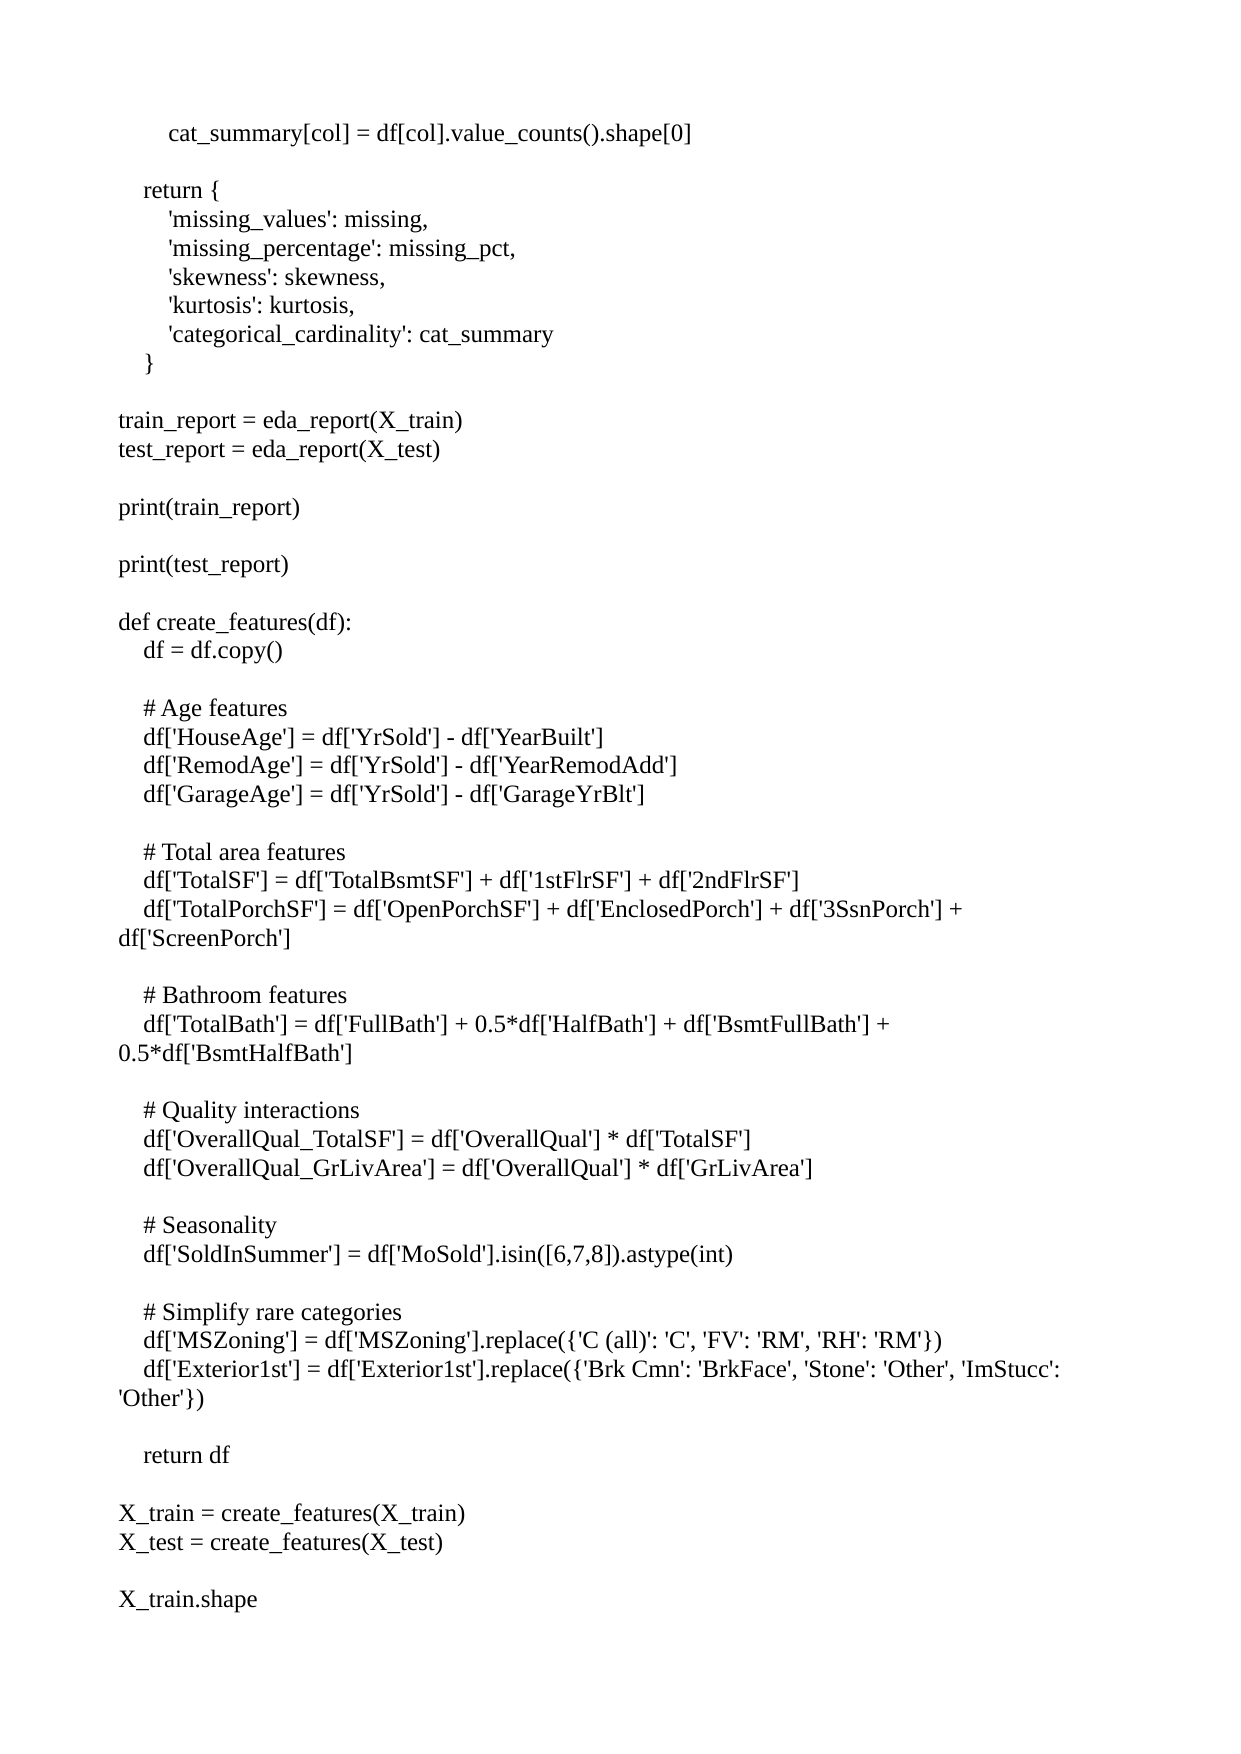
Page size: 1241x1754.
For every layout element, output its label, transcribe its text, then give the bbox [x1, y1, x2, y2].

text 'kurtosis': kurtosis, [118, 291, 1122, 319]
text print(test_report) [118, 549, 1122, 578]
text df['TotalSF'] = df['TotalBsmtSF'] + df['1stFlrSF'] + df['2ndFlrSF'] [118, 866, 1122, 894]
text X_train = create_features(X_train) [118, 1498, 1122, 1527]
text df['Exterior1st'] = df['Exterior1st'].replace({'Brk Cmn': 'BrkFace', 'Stone': 'Other', 'ImStucc': 'Other'}) [118, 1354, 1122, 1412]
text 'categorical_cardinality': cat_summary [118, 319, 1122, 348]
text # Age features [118, 693, 1122, 722]
text 'skewness': skewness, [118, 262, 1122, 291]
text df['HouseAge'] = df['YrSold'] - df['YearBuilt'] [118, 722, 1122, 751]
text test_report = eda_report(X_test) [118, 434, 1122, 463]
text # Bathroom features [118, 981, 1122, 1009]
text return { [118, 176, 1122, 204]
text } [118, 348, 1122, 377]
text df['SoldInSummer'] = df['MoSold'].isin([6,7,8]).astype(int) [118, 1239, 1122, 1268]
text df['TotalBath'] = df['FullBath'] + 0.5*df['HalfBath'] + df['BsmtFullBath'] + 0.5*df['BsmtHalfBath'] [118, 1009, 1122, 1067]
text df['GarageAge'] = df['YrSold'] - df['GarageYrBlt'] [118, 779, 1122, 808]
text df['TotalPorchSF'] = df['OpenPorchSF'] + df['EnclosedPorch'] + df['3SsnPorch'] + df['ScreenPorch'] [118, 894, 1122, 952]
text print(train_report) [118, 492, 1122, 521]
text # Seasonality [118, 1211, 1122, 1239]
text 'missing_percentage': missing_pct, [118, 233, 1122, 262]
text df['RemodAge'] = df['YrSold'] - df['YearRemodAdd'] [118, 751, 1122, 779]
text df = df.copy() [118, 636, 1122, 664]
text 'missing_values': missing, [118, 204, 1122, 233]
text # Quality interactions [118, 1096, 1122, 1124]
text df['OverallQual_GrLivArea'] = df['OverallQual'] * df['GrLivArea'] [118, 1153, 1122, 1182]
text X_train.shape [118, 1584, 1122, 1613]
text train_report = eda_report(X_train) [118, 406, 1122, 434]
text X_test = create_features(X_test) [118, 1527, 1122, 1556]
text cat_summary[col] = df[col].value_counts().shape[0] [118, 118, 1122, 147]
text return df [118, 1441, 1122, 1469]
text df['OverallQual_TotalSF'] = df['OverallQual'] * df['TotalSF'] [118, 1124, 1122, 1153]
text # Simplify rare categories [118, 1297, 1122, 1326]
text df['MSZoning'] = df['MSZoning'].replace({'C (all)': 'C', 'FV': 'RM', 'RH': 'RM'}) [118, 1326, 1122, 1354]
text def create_features(df): [118, 607, 1122, 636]
text # Total area features [118, 837, 1122, 866]
